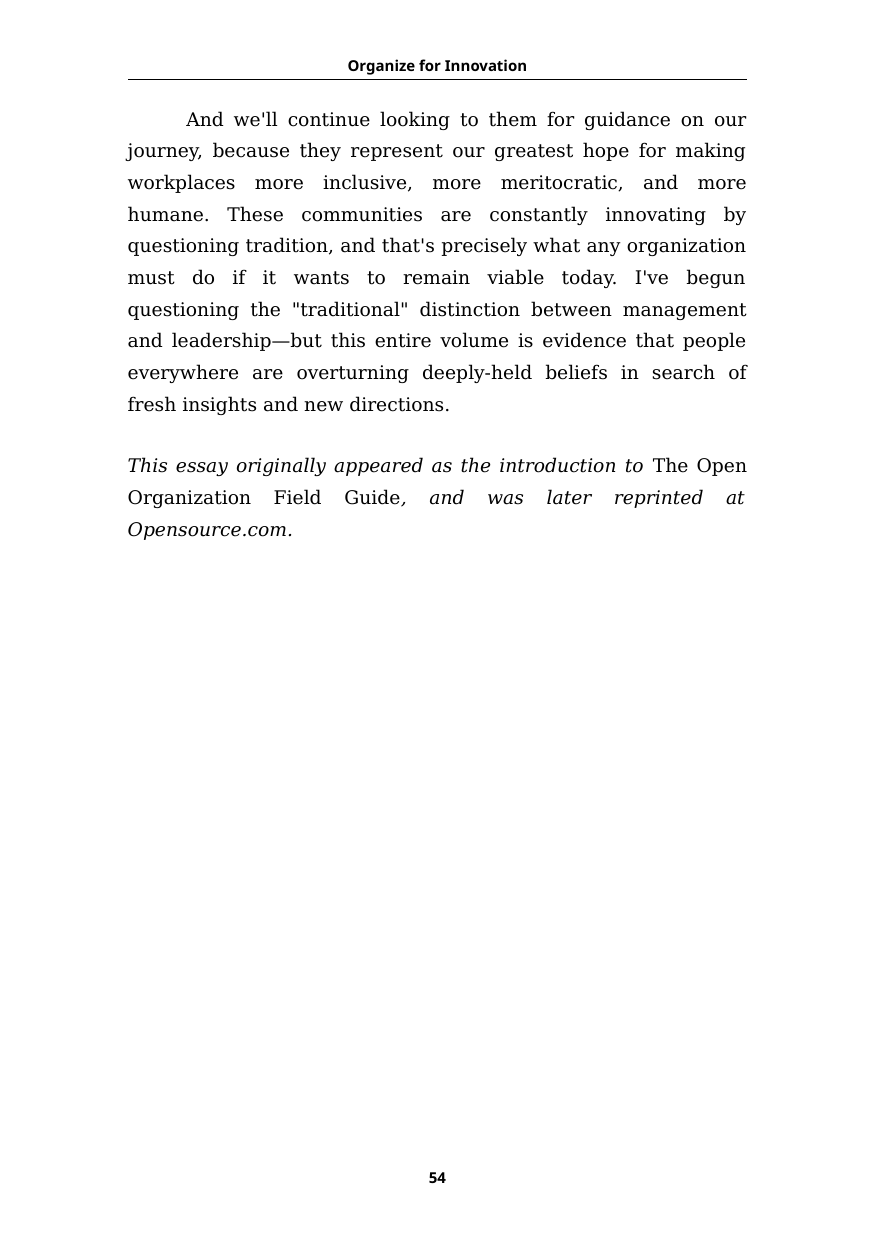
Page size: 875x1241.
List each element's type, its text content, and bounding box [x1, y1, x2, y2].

text This essay originally appeared as the introduction to The Open Organization Field Guide, and was later reprinted at Opensource.com. [127, 455, 747, 541]
text And we'll continue looking to them for guidance on our journey, because they represent our greatest hope for making workplaces more inclusive, more meritocratic, and more humane. These communities are constantly innovating by questioning tradition, and that's precisely what any organization must do if it wants to remain viable today. I've begun questioning the "traditional" distinction between management and leadership—but this entire volume is evidence that people everywhere are overturning deeply-held beliefs in search of fresh insights and new directions. [127, 109, 747, 416]
